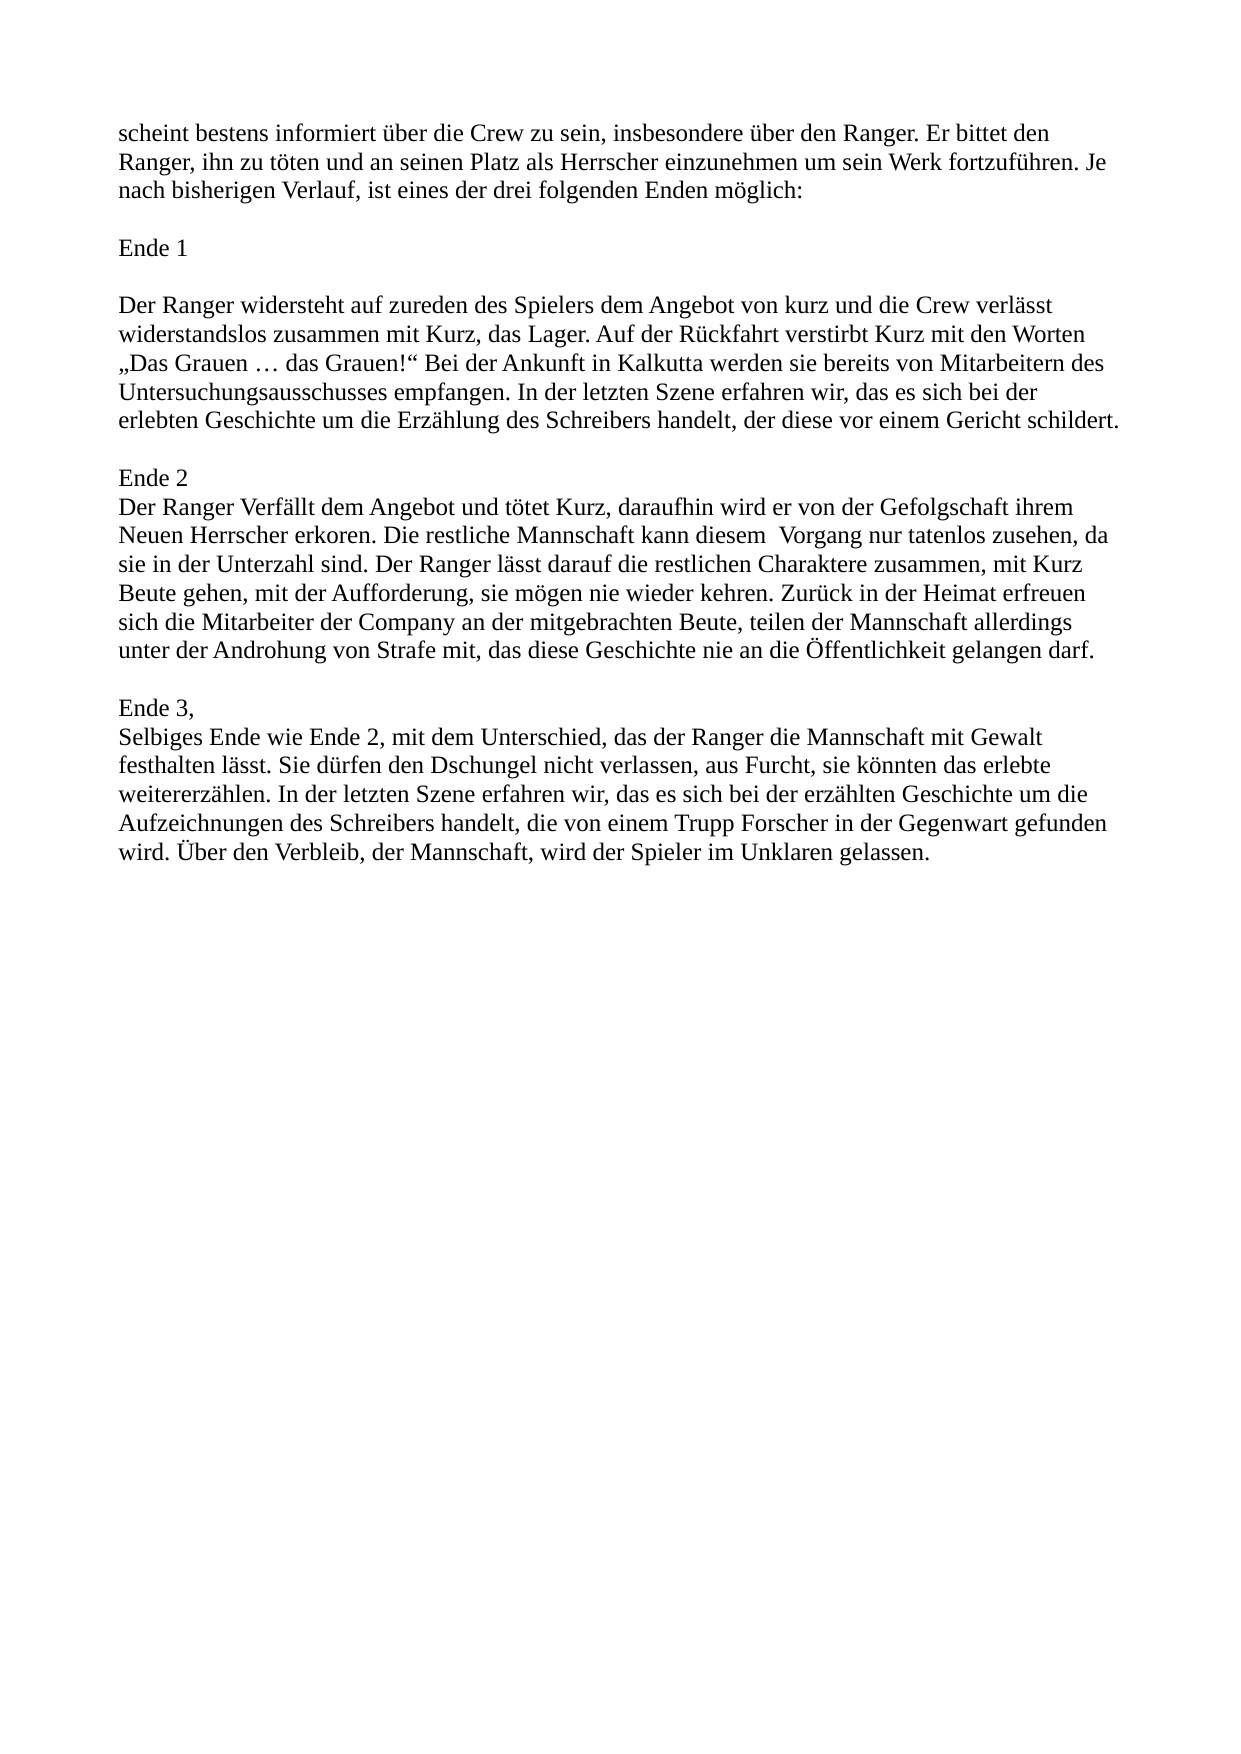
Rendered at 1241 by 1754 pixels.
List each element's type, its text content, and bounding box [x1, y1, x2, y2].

text Ende 3, [118, 693, 1122, 722]
text Der Ranger Verfällt dem Angebot und tötet Kurz, daraufhin wird er von der Gefolgschaft ihrem Neuen Herrscher erkoren. Die restliche Mannschaft kann diesem Vorgang nur tatenlos zusehen, da sie in der Unterzahl sind. Der Ranger lässt darauf die restlichen Charaktere zusammen, mit Kurz Beute gehen, mit der Aufforderung, sie mögen nie wieder kehren. Zurück in der Heimat erfreuen sich die Mitarbeiter der Company an der mitgebrachten Beute, teilen der Mannschaft allerdings unter der Androhung von Strafe mit, das diese Geschichte nie an die Öffentlichkeit gelangen darf. [118, 492, 1122, 664]
text Ende 2 [118, 463, 1122, 492]
text Selbiges Ende wie Ende 2, mit dem Unterschied, das der Ranger die Mannschaft mit Gewalt festhalten lässt. Sie dürfen den Dschungel nicht verlassen, aus Furcht, sie könnten das erlebte weitererzählen. In der letzten Szene erfahren wir, das es sich bei der erzählten Geschichte um die Aufzeichnungen des Schreibers handelt, die von einem Trupp Forscher in der Gegenwart gefunden wird. Über den Verbleib, der Mannschaft, wird der Spieler im Unklaren gelassen. [118, 722, 1122, 866]
text scheint bestens informiert über die Crew zu sein, insbesondere über den Ranger. Er bittet den Ranger, ihn zu töten und an seinen Platz als Herrscher einzunehmen um sein Werk fortzuführen. Je nach bisherigen Verlauf, ist eines der drei folgenden Enden möglich: [118, 118, 1122, 204]
text Ende 1 [118, 233, 1122, 262]
text Der Ranger widersteht auf zureden des Spielers dem Angebot von kurz und die Crew verlässt widerstandslos zusammen mit Kurz, das Lager. Auf der Rückfahrt verstirbt Kurz mit den Worten „Das Grauen … das Grauen!“ Bei der Ankunft in Kalkutta werden sie bereits von Mitarbeitern des Untersuchungsausschusses empfangen. In der letzten Szene erfahren wir, das es sich bei der erlebten Geschichte um die Erzählung des Schreibers handelt, der diese vor einem Gericht schildert. [118, 291, 1122, 434]
